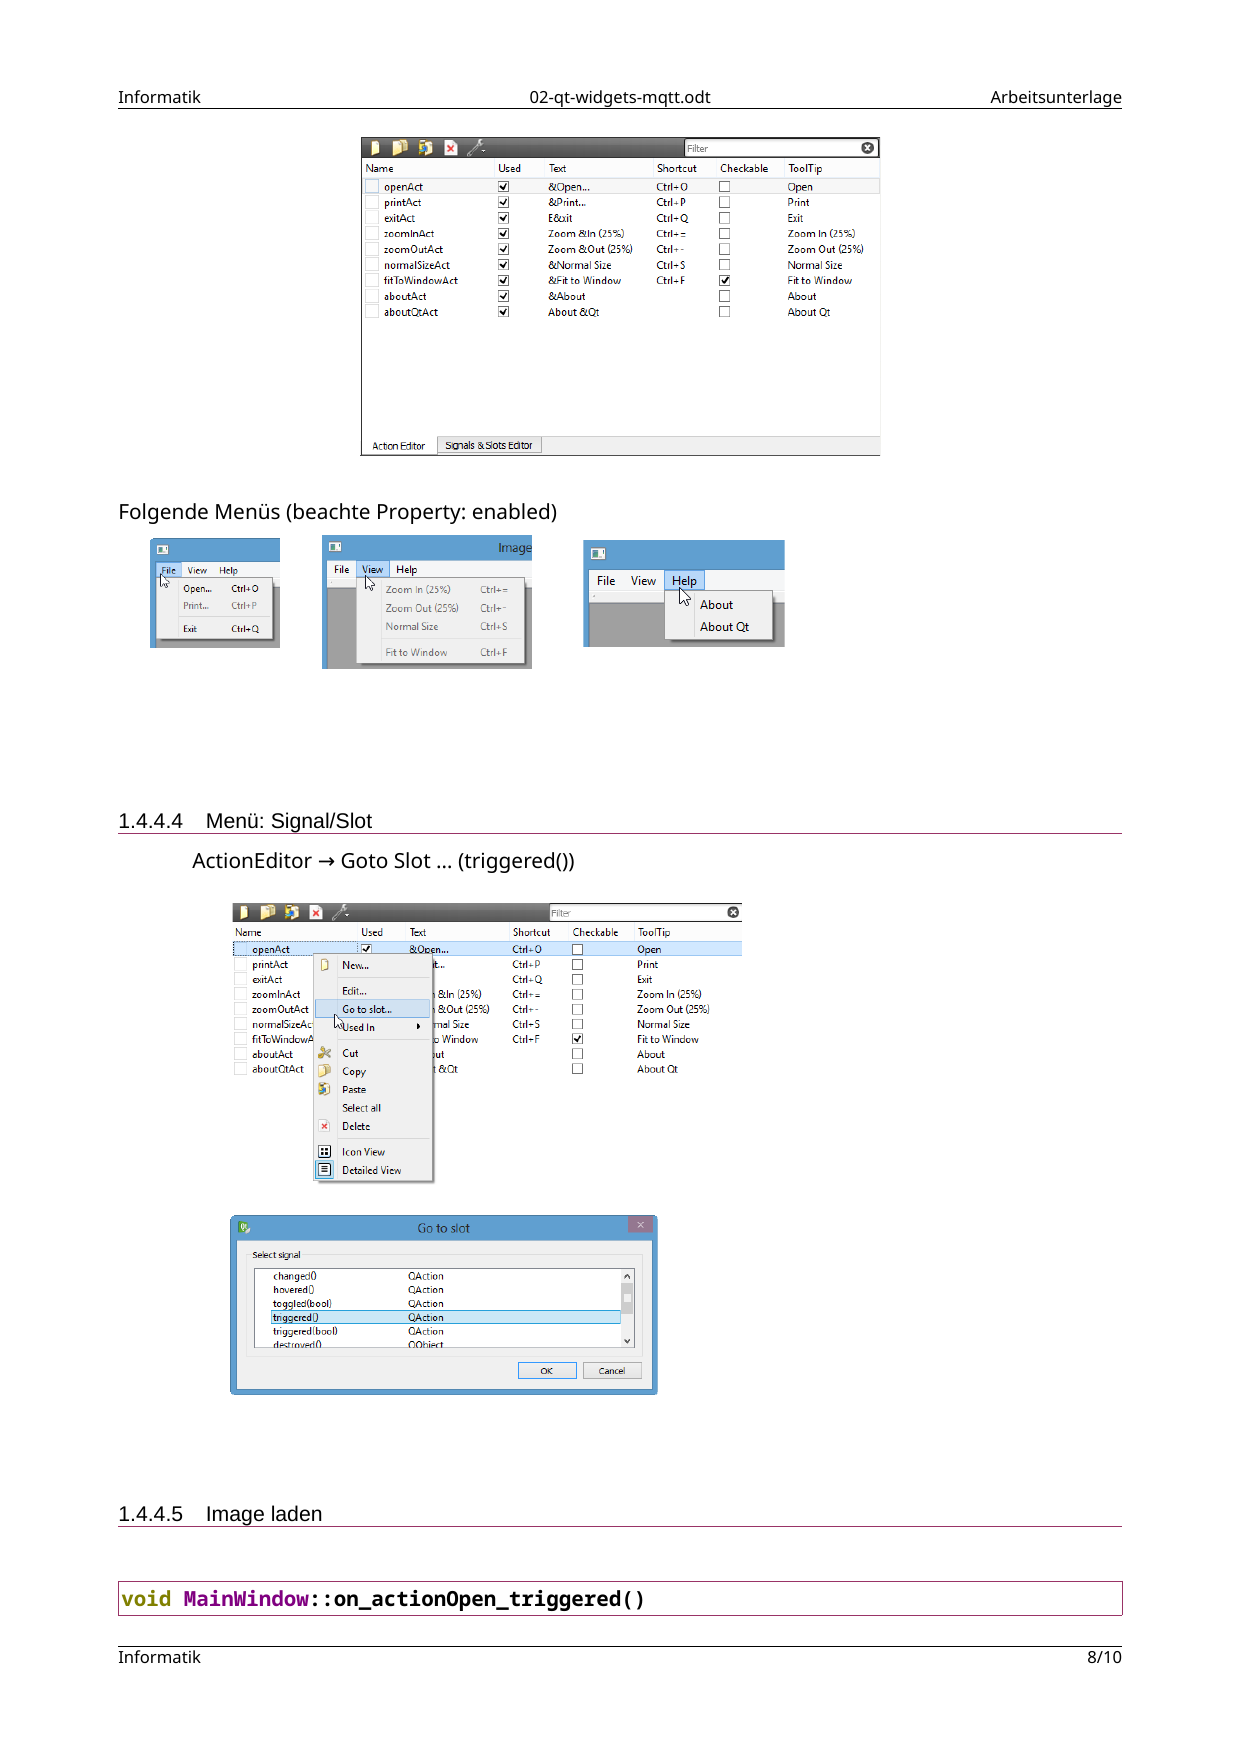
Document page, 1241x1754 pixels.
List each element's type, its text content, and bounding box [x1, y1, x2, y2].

picture [360, 137, 880, 456]
text ActionEditor → Goto Slot … (triggered()) [118, 846, 1122, 875]
subtitle Menü: Signal/Slot [118, 808, 1122, 833]
picture [230, 1215, 658, 1395]
picture [322, 535, 532, 669]
picture [150, 538, 280, 648]
text void MainWindow::on_actionOpen_triggered() [119, 1582, 1122, 1615]
picture [232, 903, 742, 1185]
subtitle Image laden [118, 1502, 1122, 1526]
text Folgende Menüs (beachte Property: enabled) [118, 497, 1122, 525]
picture [583, 540, 785, 647]
